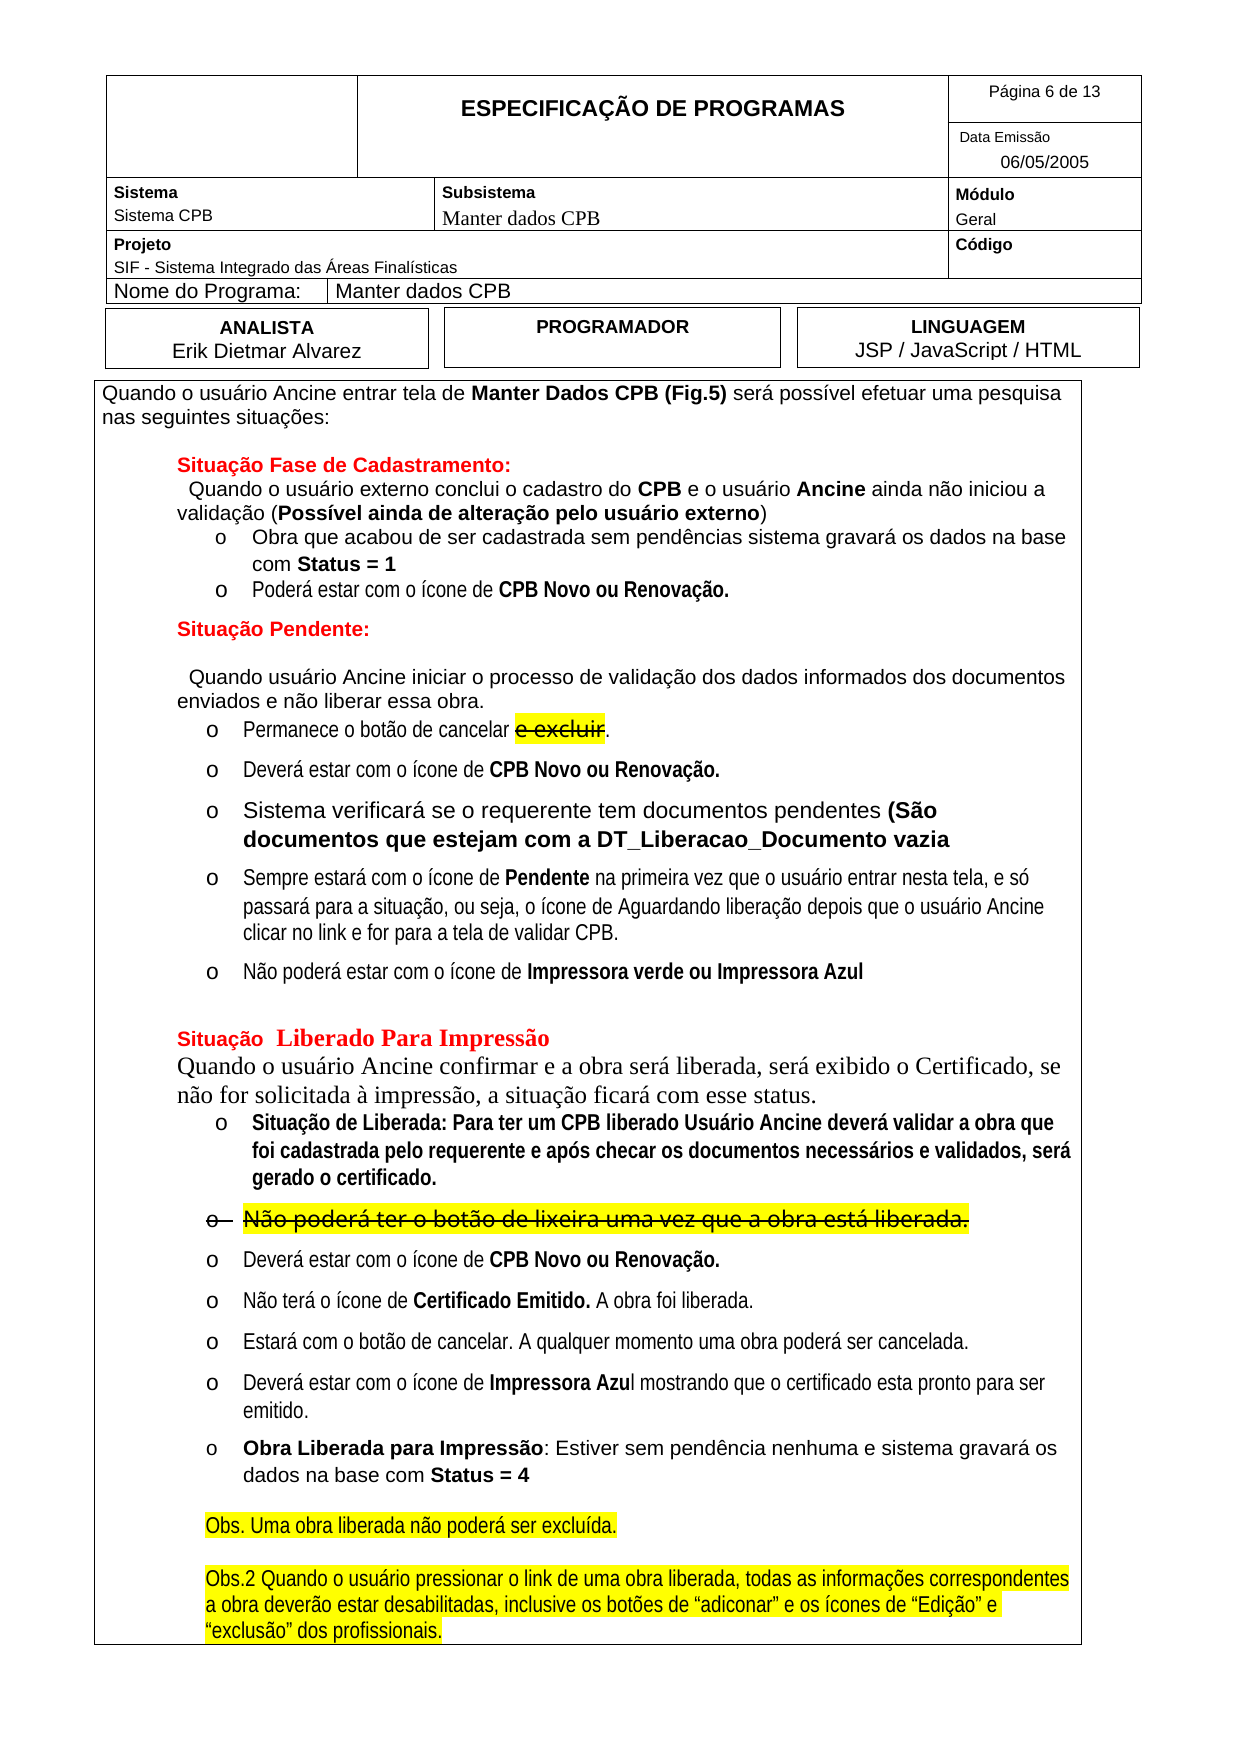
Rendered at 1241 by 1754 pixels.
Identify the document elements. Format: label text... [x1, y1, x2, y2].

table_header Quando o usuário Ancine entrar tela de Manter Dados CPB (Fig.5) será possível efetuar uma pesquisa nas seguintes situações: Situação Fase de Cadastramento: Quando o usuário externo conclui o cadastro do CPB e o usuário Ancine ainda não iniciou a validação (Possível ainda de alteração pelo usuário externo) Obra que acabou de ser cadastrada sem pendências sistema gravará os dados na base com Status = 1 Poderá estar com o ícone de CPB Novo ou Renovação. Situação Pendente: Quando usuário Ancine iniciar o processo de validação dos dados informados dos documentos enviados e não liberar essa obra. Permanece o botão de cancelar e excluir. Deverá estar com o ícone de CPB Novo ou Renovação. Sistema verificará se o requerente tem documentos pendentes (São documentos que estejam com a DT_Liberacao_Documento vazia Sempre estará com o ícone de Pendente na primeira vez que o usuário entrar nesta tela, e só passará para a situação, ou seja, o ícone de Aguardando liberação depois que o usuário Ancine clicar no link e for para a tela de validar CPB. Não poderá estar com o ícone de Impressora verde ou Impressora Azul Situação Liberado Para Impressão Quando o usuário Ancine confirmar e a obra será liberada, será exibido o Certificado, se não for solicitada à impressão, a situação ficará com esse status. Situação de Liberada: Para ter um CPB liberado Usuário Ancine deverá validar a obra que foi cadastrada pelo requerente e após checar os documentos necessários e validados, será gerado o certificado. Não poderá ter o botão de lixeira uma vez que a obra está liberada. Deverá estar com o ícone de CPB Novo ou Renovação. Não terá o ícone de Certificado Emitido. A obra foi liberada. Estará com o botão de cancelar. A qualquer momento uma obra poderá ser cancelada. Deverá estar com o ícone de Impressora Azul mostrando que o certificado esta pronto para ser emitido. Obra Liberada para Impressão: Estiver sem pendência nenhuma e sistema gravará os dados na base com Status = 4 Obs. Uma obra liberada não poderá ser excluída. Obs.2 Quando o usuário pressionar o link de uma obra liberada, todas as informações correspondentes a obra deverão estar desabilitadas, inclusive os botões de “adiconar” e os ícones de “Edição” e “exclusão” dos profissionais. [95, 381, 1081, 1644]
